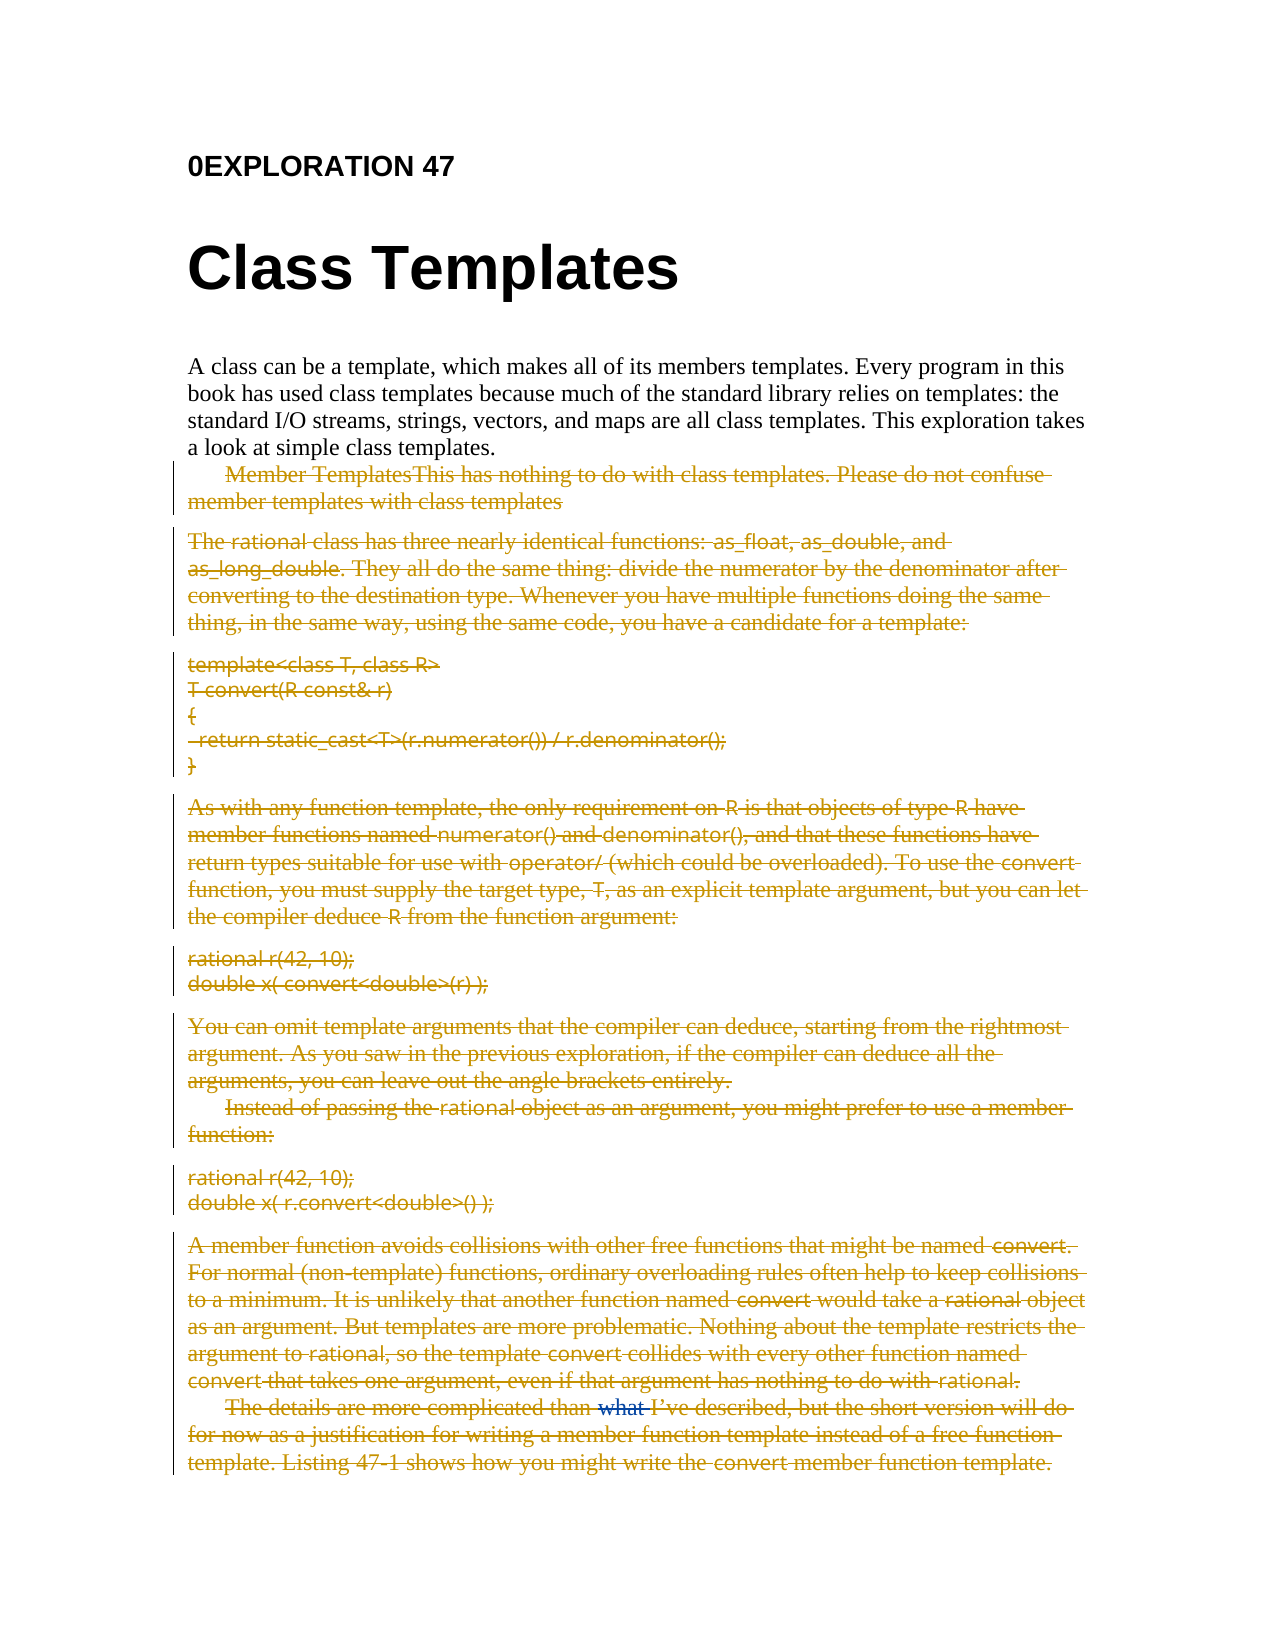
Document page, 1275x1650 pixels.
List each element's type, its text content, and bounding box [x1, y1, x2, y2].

text 0Exploration 47 [187, 150, 1087, 183]
title Class Templates [187, 233, 1087, 302]
text A class can be a template, which makes all of its members templates. Every program in this book has used class templates because much of the standard library relies on templates: the standard I/O streams, strings, vectors, and maps are all class templates. This exploration takes a look at simple class templates. [187, 352, 1087, 461]
